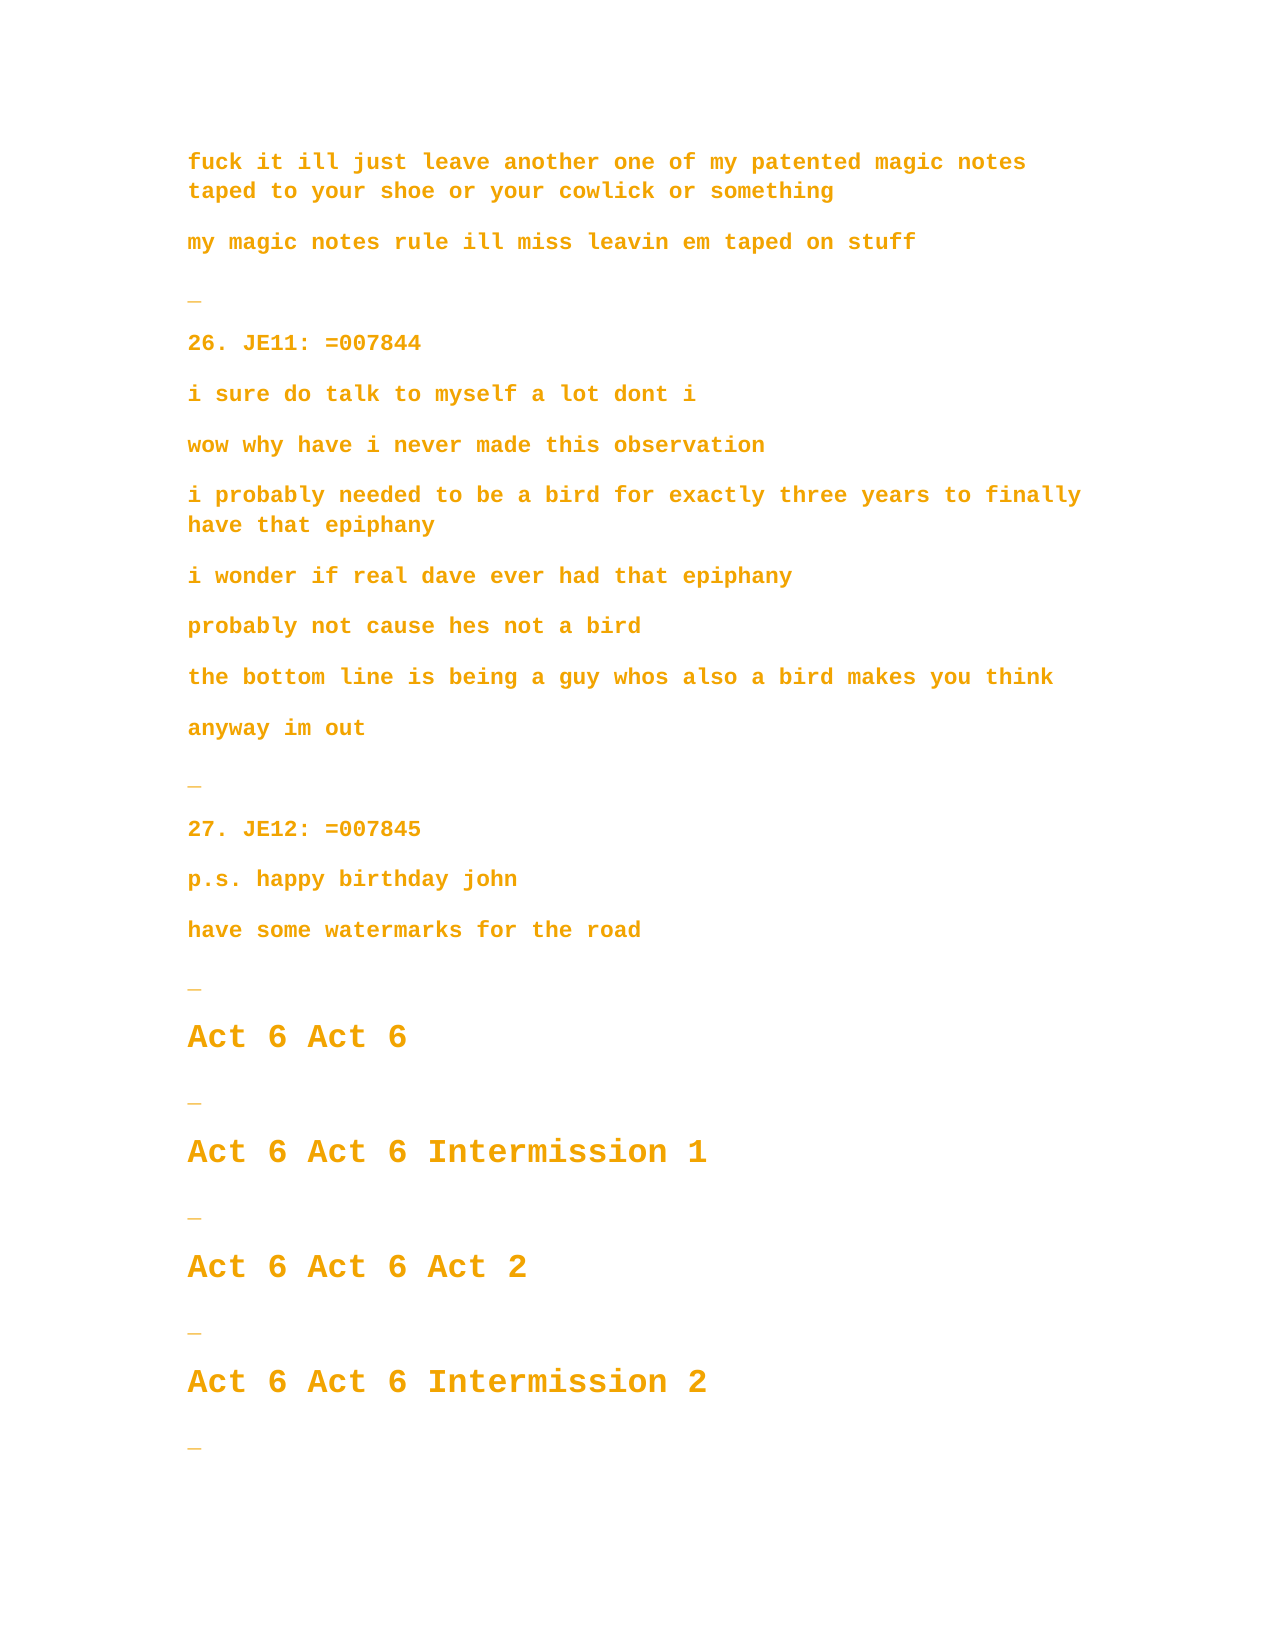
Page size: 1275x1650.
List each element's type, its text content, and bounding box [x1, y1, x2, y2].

text i probably needed to be a bird for exactly three years to finally have that epiphany [187, 483, 1087, 539]
text Act 6 Act 6 [187, 1019, 1087, 1057]
text Act 6 Act 6 Intermission 1 [187, 1134, 1087, 1172]
text i sure do talk to myself a lot dont i [187, 382, 1087, 408]
text anyway im out [187, 716, 1087, 742]
text fuck it ill just leave another one of my patented magic notes taped to your shoe or your cowlick or something [187, 150, 1087, 206]
text p.s. happy birthday john [187, 868, 1087, 894]
text 26. JE11: =007844 [187, 332, 1087, 358]
text _ [187, 281, 1087, 307]
text have some watermarks for the road [187, 918, 1087, 944]
text _ [187, 1314, 1087, 1339]
text the bottom line is being a guy whos also a bird makes you think [187, 665, 1087, 691]
text wow why have i never made this observation [187, 433, 1087, 459]
text Act 6 Act 6 Act 2 [187, 1249, 1087, 1287]
text _ [187, 766, 1087, 792]
text _ [187, 1428, 1087, 1454]
text i wonder if real dave ever had that epiphany [187, 564, 1087, 590]
text _ [187, 1084, 1087, 1110]
text _ [187, 1199, 1087, 1225]
text _ [187, 969, 1087, 995]
text Act 6 Act 6 Intermission 2 [187, 1364, 1087, 1402]
text 27. JE12: =007845 [187, 817, 1087, 843]
text probably not cause hes not a bird [187, 614, 1087, 641]
text my magic notes rule ill miss leavin em taped on stuff [187, 230, 1087, 256]
